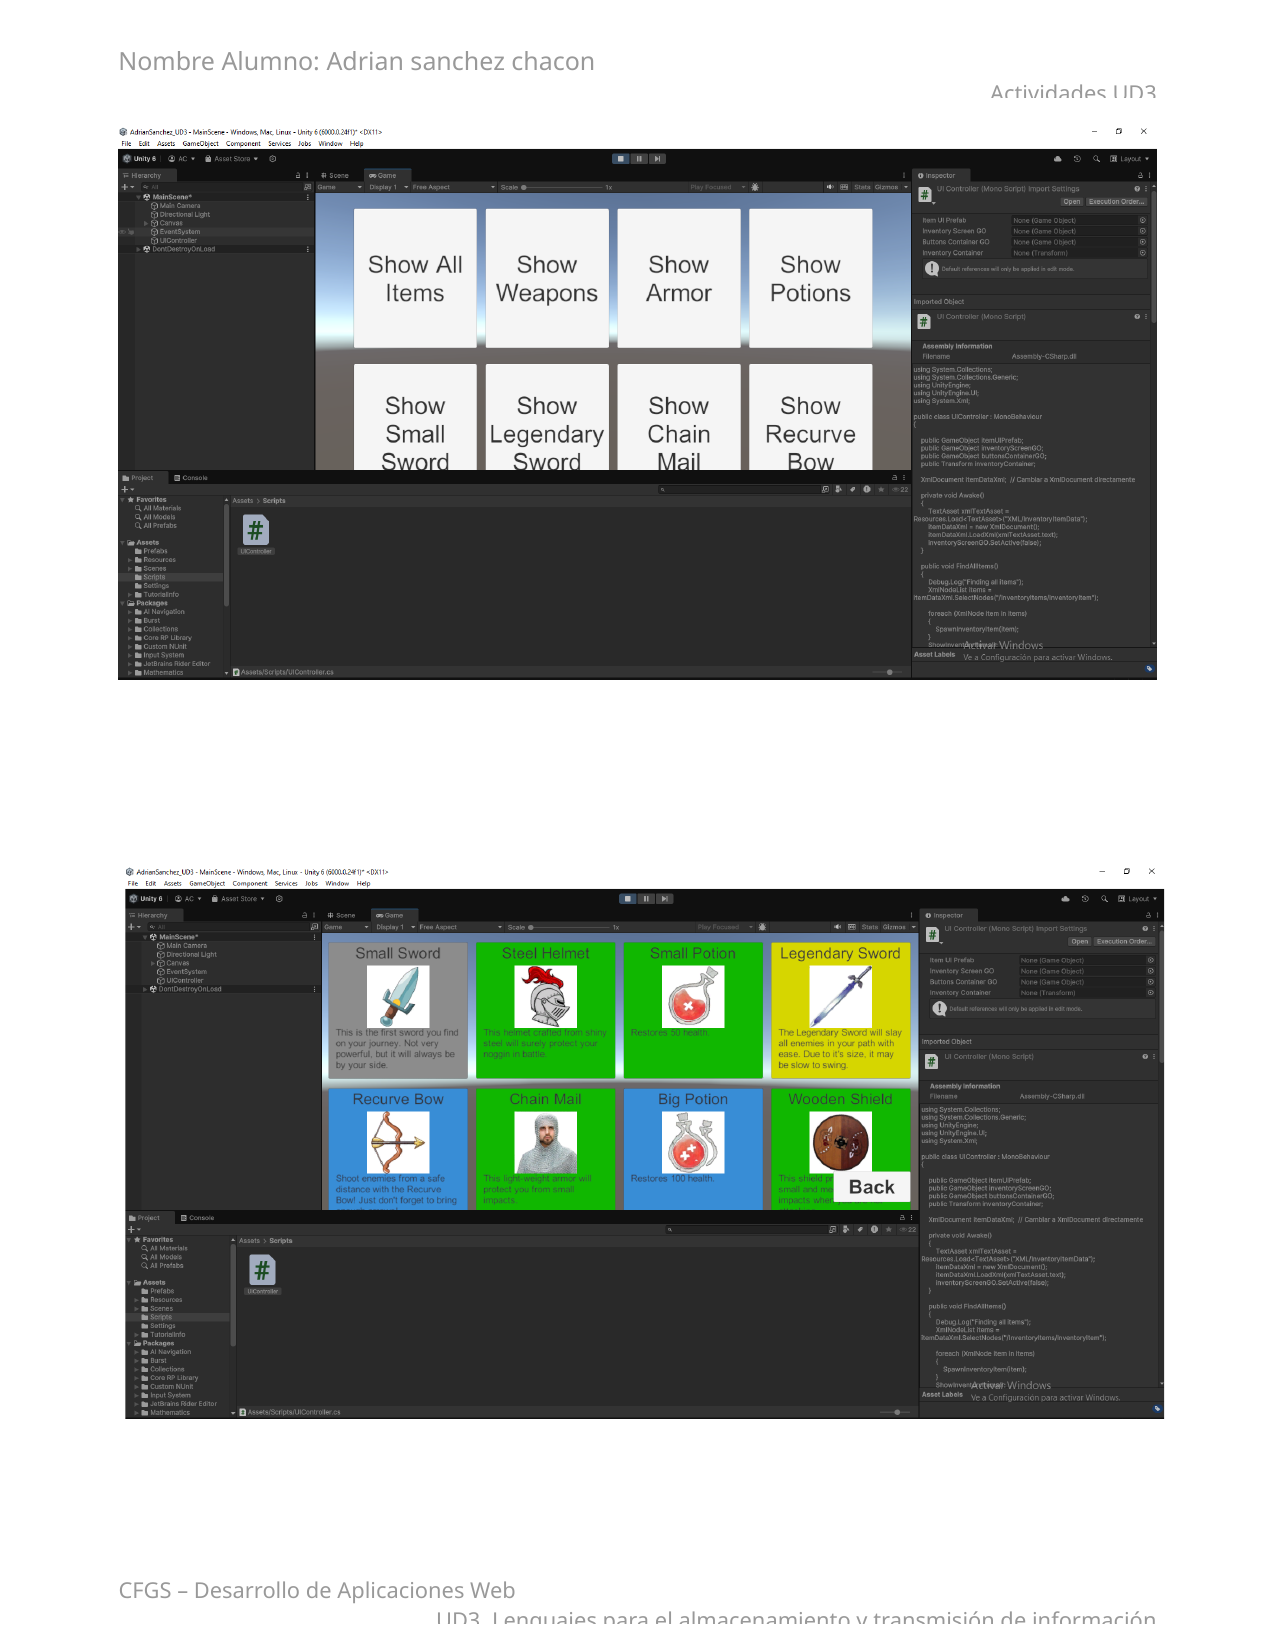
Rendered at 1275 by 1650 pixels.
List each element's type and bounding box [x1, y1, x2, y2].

picture [118, 126, 1157, 680]
picture [125, 867, 1165, 1419]
